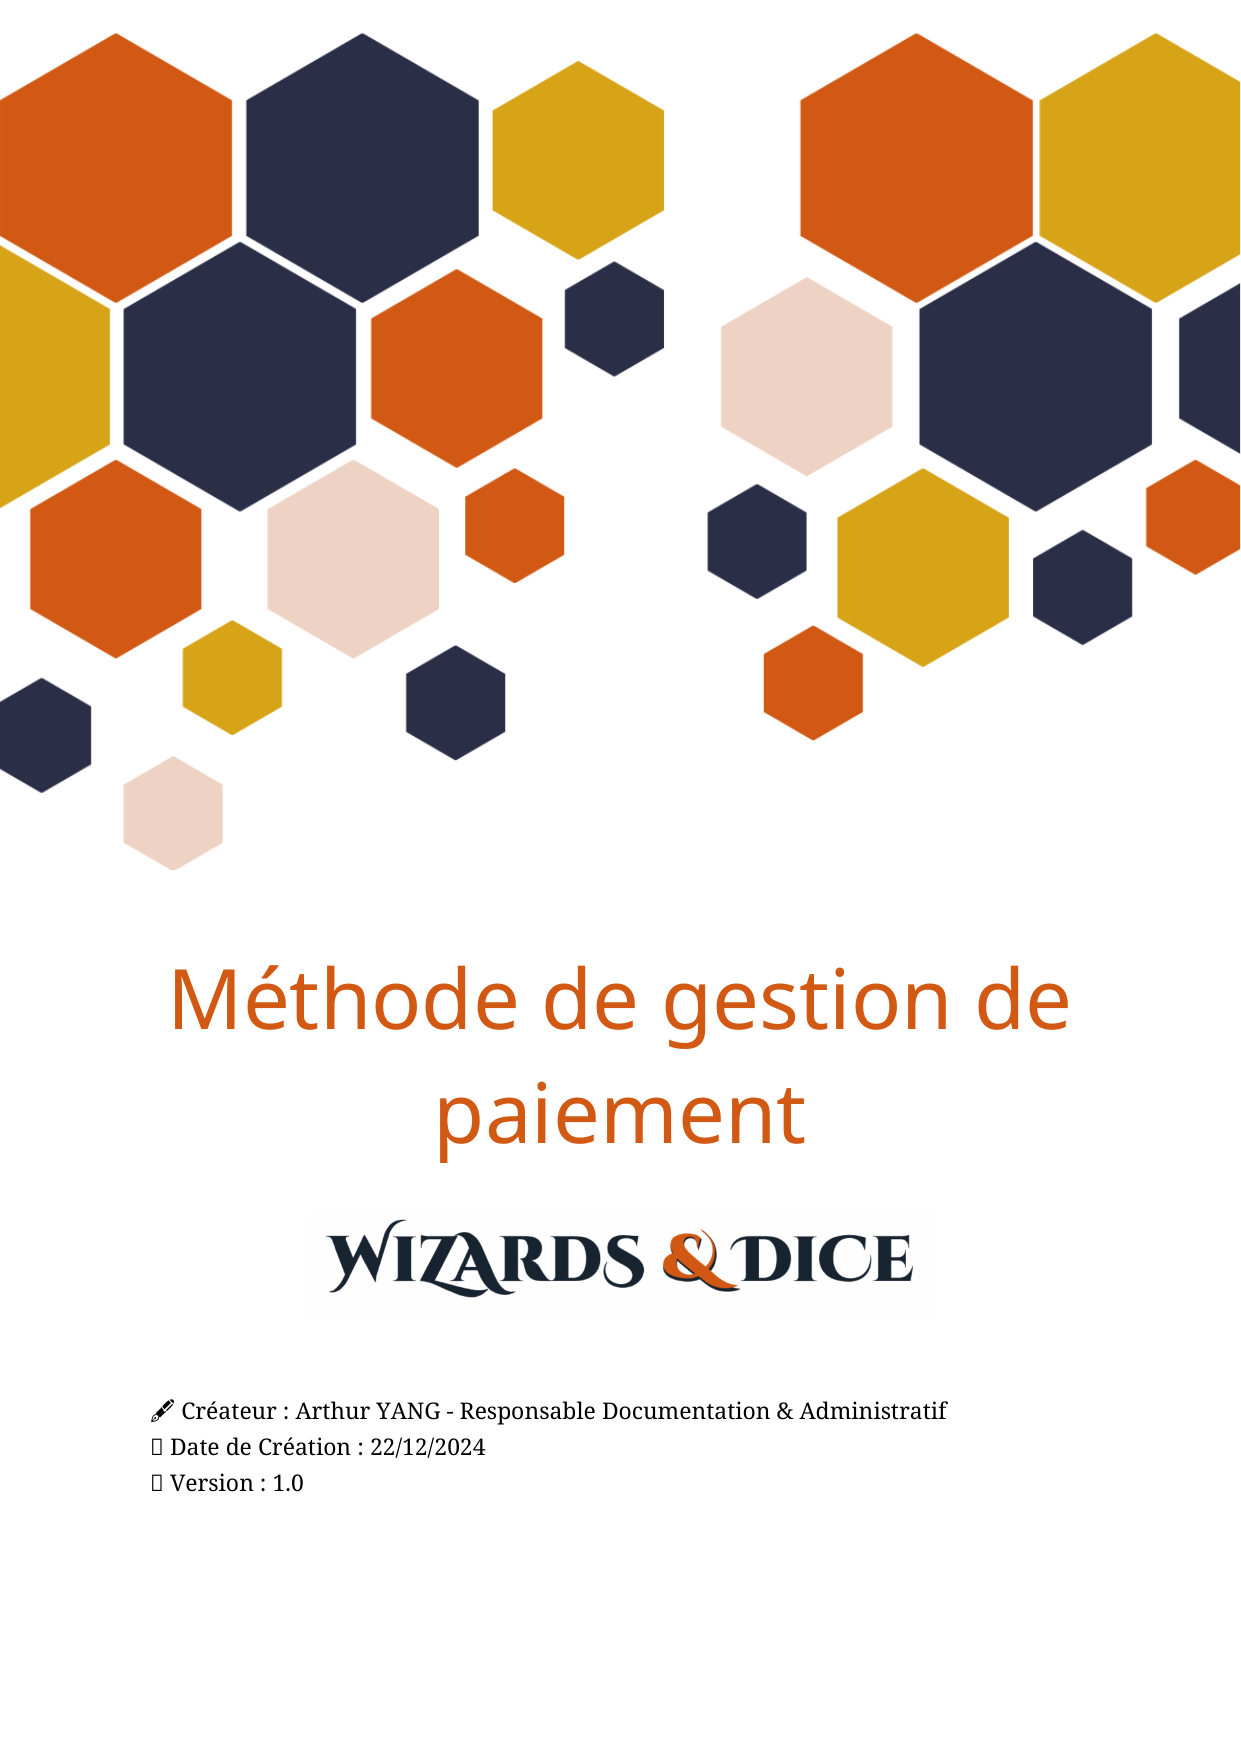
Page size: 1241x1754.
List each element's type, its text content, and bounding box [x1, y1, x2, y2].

text 🖋️ Créateur : Arthur YANG - Responsable Documentation & Administratif [150, 1395, 1090, 1426]
text 📅 Date de Création : 22/12/2024 [150, 1431, 1090, 1462]
title Méthode de gestion de paiement [150, 941, 1090, 1168]
text 🔄 Version : 1.0 [150, 1467, 1090, 1498]
picture [0, 18, 1241, 870]
picture [307, 1210, 934, 1319]
